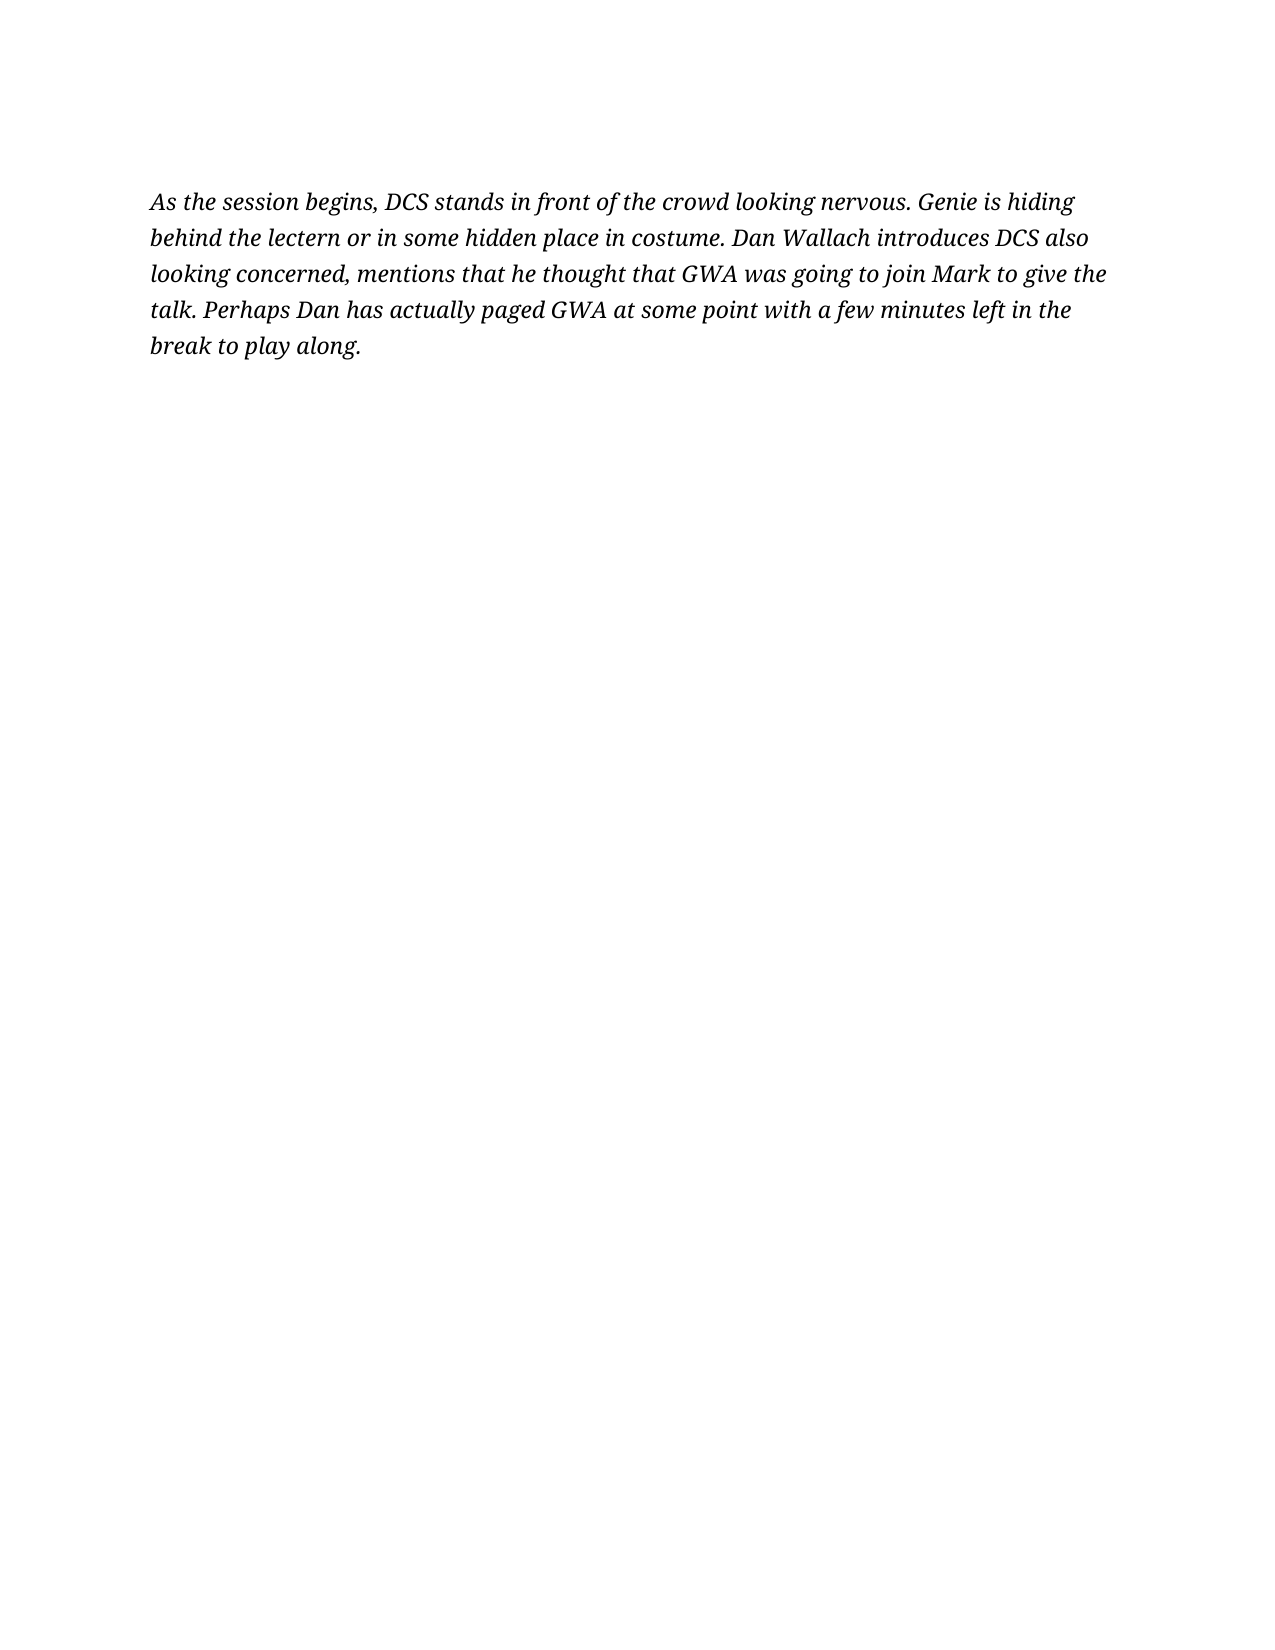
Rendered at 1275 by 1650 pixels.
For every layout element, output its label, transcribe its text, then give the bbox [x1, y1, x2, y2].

text As the session begins, DCS stands in front of the crowd looking nervous. Genie is hiding behind the lectern or in some hidden place in costume. Dan Wallach introduces DCS also looking concerned, mentions that he thought that GWA was going to join Mark to give the talk. Perhaps Dan has actually paged GWA at some point with a few minutes left in the break to play along. [150, 186, 1125, 361]
